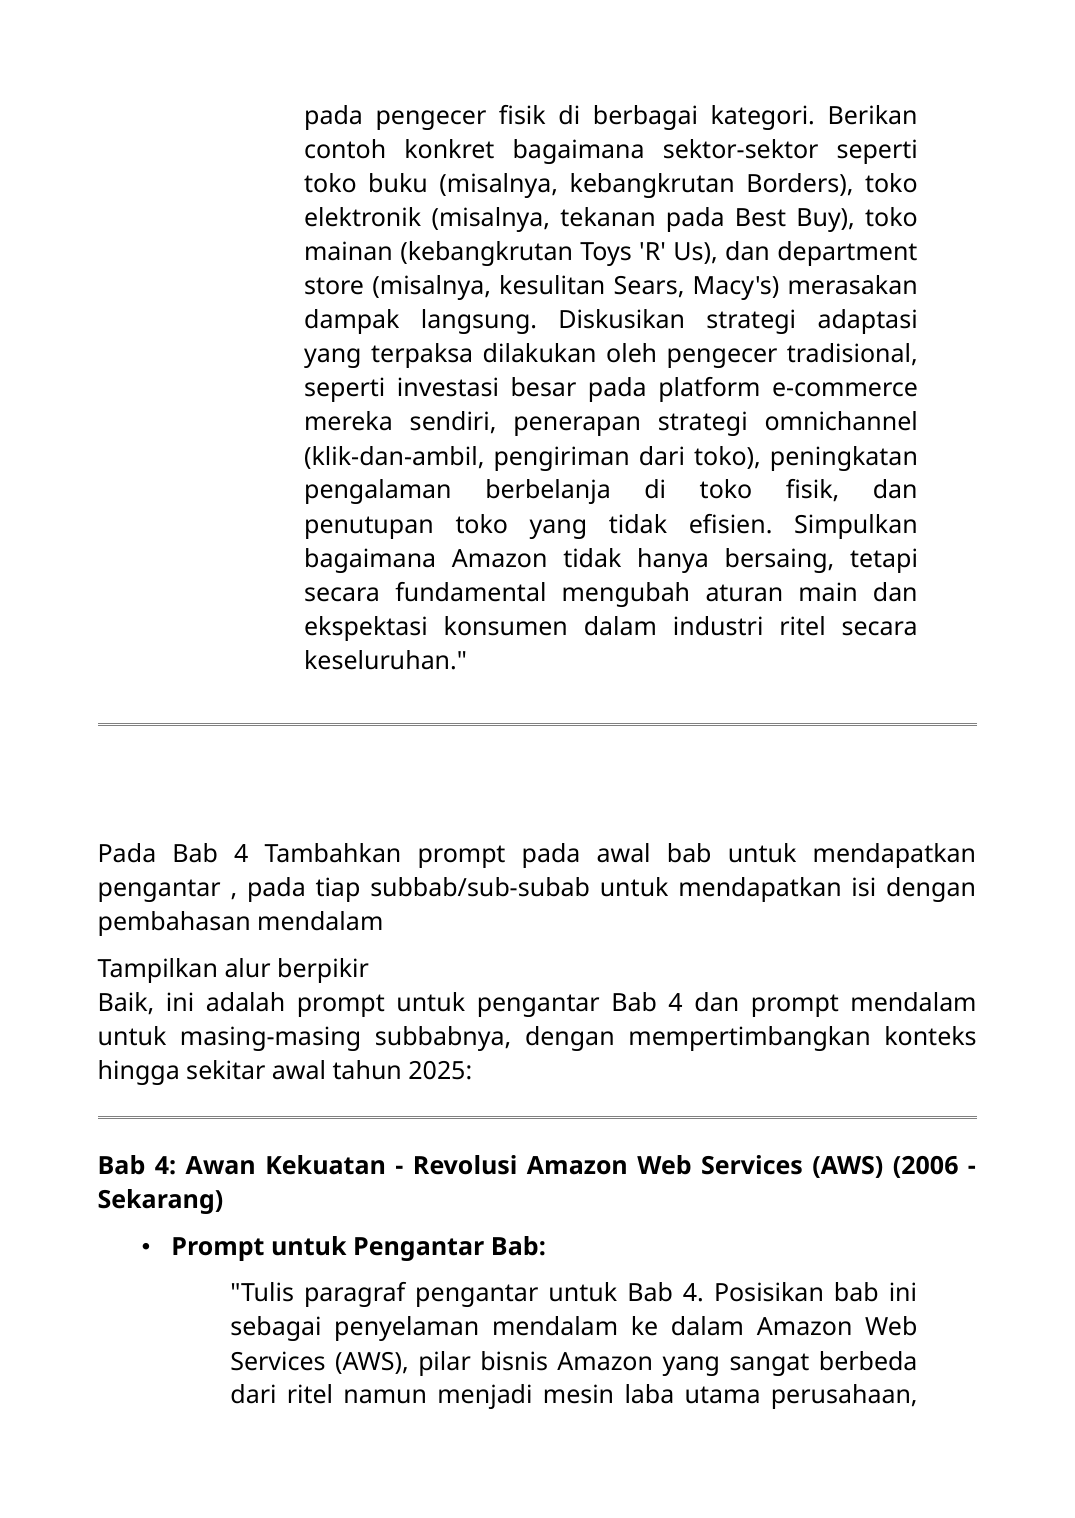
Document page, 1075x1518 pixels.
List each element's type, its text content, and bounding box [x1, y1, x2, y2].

text Pada Bab 4 Tambahkan prompt pada awal bab untuk mendapatkan pengantar , pada tiap subbab/sub-subab untuk mendapatkan isi dengan pembahasan mendalam [97, 836, 977, 938]
list pada pengecer fisik di berbagai kategori. Berikan contoh konkret bagaimana sektor-sektor seperti toko buku (misalnya, kebangkrutan Borders), toko elektronik (misalnya, tekanan pada Best Buy), toko mainan (kebangkrutan Toys 'R' Us), dan department store (misalnya, kesulitan Sears, Macy's) merasakan dampak langsung. Diskusikan strategi adaptasi yang terpaksa dilakukan oleh pengecer tradisional, seperti investasi besar pada platform e-commerce mereka sendiri, penerapan strategi omnichannel (klik-dan-ambil, pengiriman dari toko), peningkatan pengalaman berbelanja di toko fisik, dan penutupan toko yang tidak efisien. Simpulkan bagaimana Amazon tidak hanya bersaing, tetapi secara fundamental mengubah aturan main dan ekspektasi konsumen dalam industri ritel secara keseluruhan." [274, 97, 918, 677]
text Bab 4: Awan Kekuatan - Revolusi Amazon Web Services (AWS) (2006 - Sekarang) [97, 1148, 977, 1216]
text Tampilkan alur berpikir [97, 950, 977, 984]
list "Tulis paragraf pengantar untuk Bab 4. Posisikan bab ini sebagai penyelaman mendalam ke dalam Amazon Web Services (AWS), pilar bisnis Amazon yang sangat berbeda dari ritel namun menjadi mesin laba utama perusahaan, [201, 1275, 918, 1411]
text Baik, ini adalah prompt untuk pengantar Bab 4 dan prompt mendalam untuk masing-masing subbabnya, dengan mempertimbangkan konteks hingga sekitar awal tahun 2025: [97, 984, 977, 1086]
list Prompt untuk Pengantar Bab: [142, 1228, 977, 1262]
